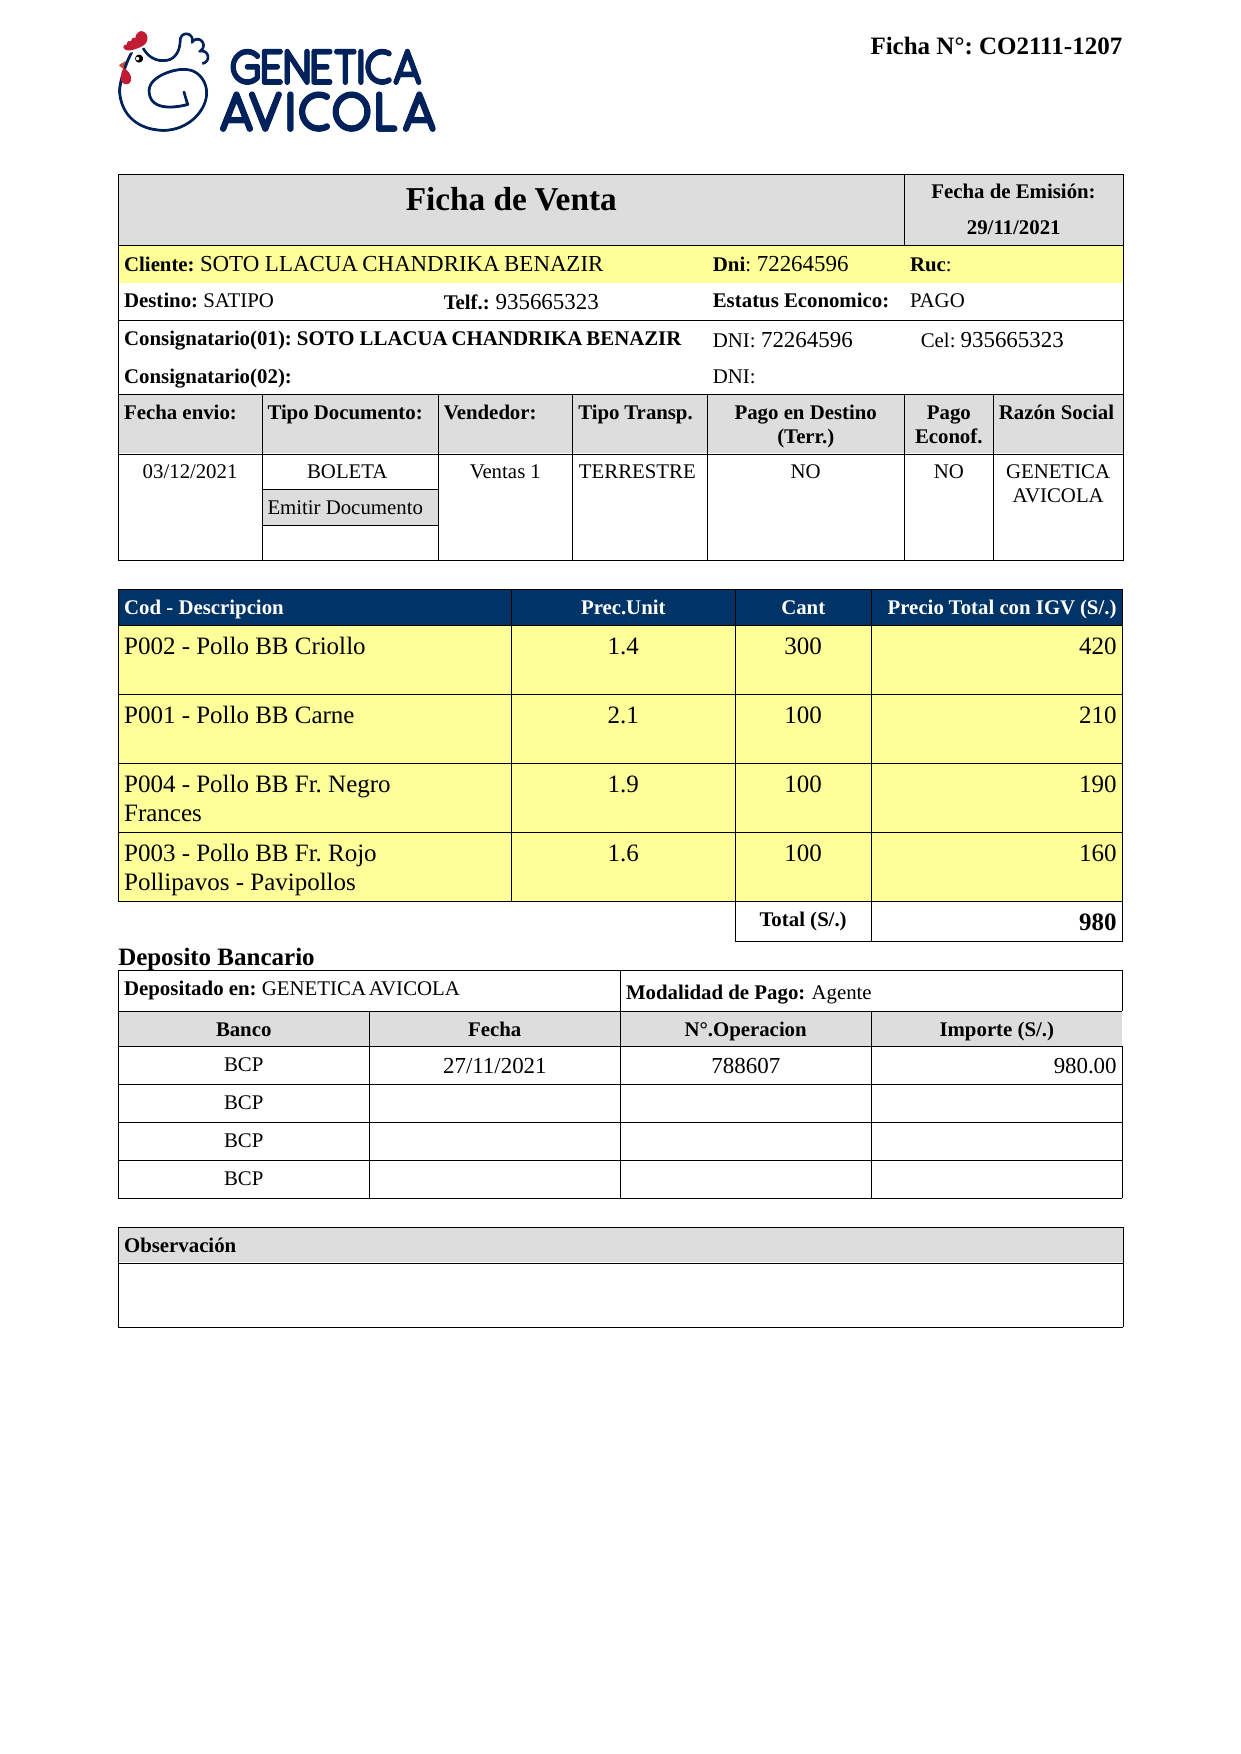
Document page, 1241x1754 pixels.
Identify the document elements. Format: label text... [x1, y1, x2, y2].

table_cell 1.9 [512, 764, 735, 832]
table_cell [872, 1085, 1122, 1122]
table_cell 100 [736, 695, 871, 763]
table_cell Consignatario(02): [119, 358, 707, 394]
table_cell [263, 526, 438, 560]
text Deposito Bancario [118, 942, 1122, 970]
table_cell Razón Social [994, 395, 1123, 453]
table_cell Ruc: [904, 246, 1123, 283]
table_cell Banco [119, 1012, 369, 1046]
table_cell Pago Econof. [905, 395, 993, 453]
table_cell [621, 1085, 871, 1122]
table_cell TERRESTRE [573, 455, 707, 560]
table_cell 980 [872, 902, 1122, 941]
table_cell GENETICA AVICOLA [994, 455, 1123, 560]
table_cell 100 [736, 764, 871, 832]
table_cell Emitir Documento [263, 490, 438, 525]
table_cell 03/12/2021 [119, 455, 262, 560]
table_cell 2.1 [512, 695, 735, 763]
table_cell Importe (S/.) [872, 1012, 1122, 1046]
table_cell 190 [872, 764, 1122, 832]
table_cell [621, 1123, 871, 1160]
table_cell 300 [736, 626, 871, 694]
table_header Cod - Descripcion [119, 590, 511, 625]
table_cell P001 - Pollo BB Carne [119, 695, 511, 763]
table_cell NO [905, 455, 993, 560]
table_cell Ventas 1 [439, 455, 572, 560]
table_cell 210 [872, 695, 1122, 763]
table_cell 980.00 [872, 1047, 1122, 1084]
table_cell P003 - Pollo BB Fr. Rojo Pollipavos - Pavipollos [119, 833, 511, 901]
table_cell 160 [872, 833, 1122, 901]
table_cell BCP [119, 1085, 369, 1122]
table_cell [370, 1123, 620, 1160]
table_cell DNI: [707, 358, 1123, 394]
table_cell [370, 1161, 620, 1198]
table_cell 100 [736, 833, 871, 901]
table_cell [118, 902, 511, 941]
table_cell BCP [119, 1123, 369, 1160]
picture [118, 31, 436, 132]
table_cell [511, 902, 735, 941]
table_cell [119, 1264, 1123, 1327]
table_cell Vendedor: [439, 395, 572, 453]
table_cell BOLETA [263, 455, 438, 489]
table_cell BCP [119, 1047, 369, 1084]
table_cell N°.Operacion [621, 1012, 871, 1046]
table_header Prec.Unit [512, 590, 735, 625]
table_cell Fecha [370, 1012, 620, 1046]
table_cell 1.6 [512, 833, 735, 901]
table_cell BCP [119, 1161, 369, 1198]
table_cell Total (S/.) [736, 902, 871, 941]
table_header Cant [736, 590, 871, 625]
table_cell DNI: 72264596 [707, 321, 915, 358]
table_cell Destino: SATIPO [119, 283, 438, 320]
table_cell Consignatario(01): SOTO LLACUA CHANDRIKA BENAZIR [119, 321, 707, 358]
table_cell Fecha envio: [119, 395, 262, 453]
table_cell [872, 1123, 1122, 1160]
table_cell [621, 1161, 871, 1198]
table_cell 29/11/2021 [905, 209, 1123, 245]
table_cell Pago en Destino (Terr.) [708, 395, 904, 453]
table_cell PAGO [904, 283, 1123, 320]
table_cell Cliente: SOTO LLACUA CHANDRIKA BENAZIR [119, 246, 707, 283]
table_header Modalidad de Pago: Agente [621, 971, 1122, 1011]
table_header Ficha de Venta [119, 175, 904, 245]
table_header Observación [119, 1228, 1123, 1262]
table_cell 420 [872, 626, 1122, 694]
table_cell [872, 1161, 1122, 1198]
table_cell 1.4 [512, 626, 735, 694]
table_cell Telf.: 935665323 [438, 283, 707, 320]
table_cell Tipo Documento: [263, 395, 438, 453]
table_cell P002 - Pollo BB Criollo [119, 626, 511, 694]
table_cell 27/11/2021 [370, 1047, 620, 1084]
table_cell Tipo Transp. [573, 395, 707, 453]
table_header Precio Total con IGV (S/.) [872, 590, 1122, 625]
table_cell Estatus Economico: [707, 283, 904, 320]
table_cell Cel: 935665323 [915, 321, 1123, 358]
table_header Fecha de Emisión: [905, 175, 1123, 209]
table_cell P004 - Pollo BB Fr. Negro Frances [119, 764, 511, 832]
table_cell [370, 1085, 620, 1122]
table_cell Dni: 72264596 [707, 246, 904, 283]
table_cell NO [708, 455, 904, 560]
table_header Depositado en: GENETICA AVICOLA [119, 971, 620, 1011]
table_cell 788607 [621, 1047, 871, 1084]
